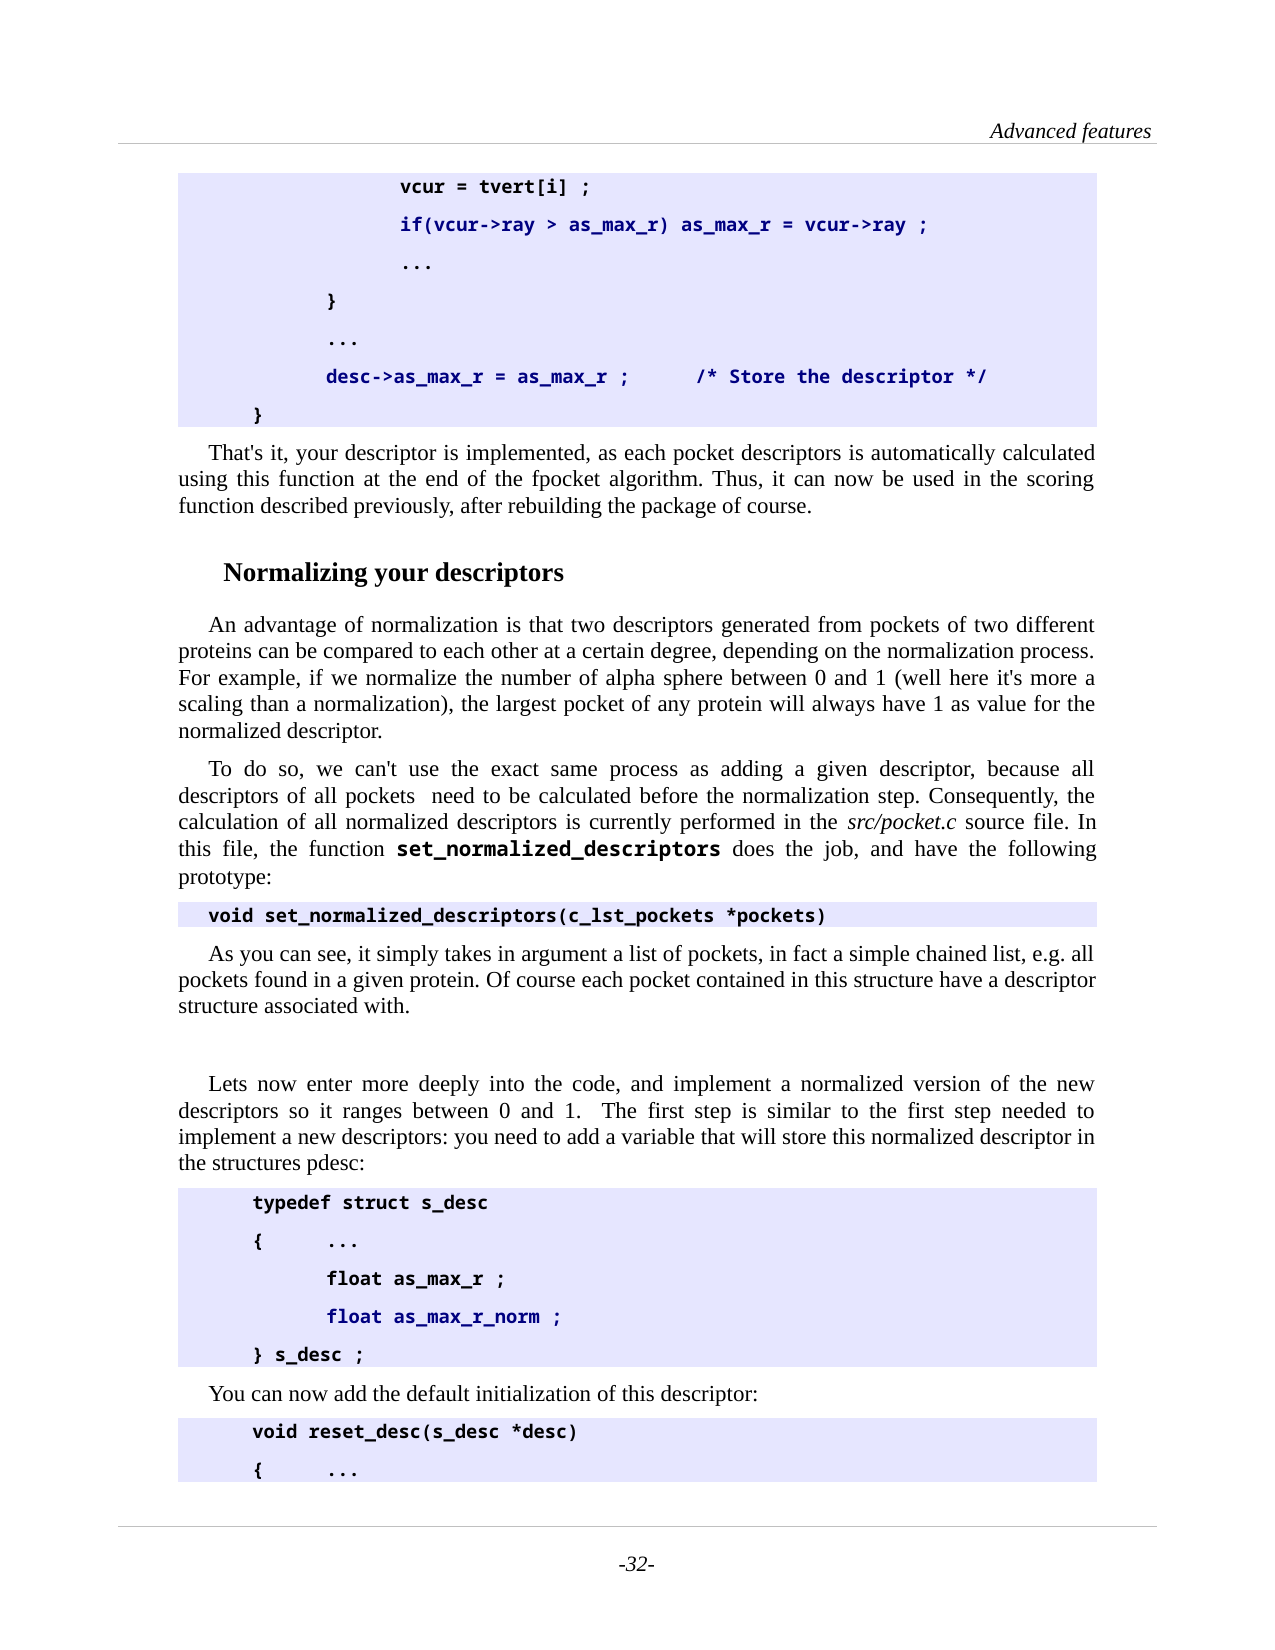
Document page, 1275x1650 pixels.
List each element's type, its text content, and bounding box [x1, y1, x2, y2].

text typedef struct s_desc [178, 1188, 1097, 1215]
text } [178, 287, 1097, 312]
text { ... [178, 1456, 1097, 1482]
text void set_normalized_descriptors(c_lst_pockets *pockets) [178, 902, 1097, 927]
text desc->as_max_r = as_max_r ; /* Store the descriptor */ [178, 363, 1097, 388]
text void reset_desc(s_desc *desc) [178, 1418, 1097, 1444]
text float as_max_r ; [178, 1266, 1097, 1291]
text ... [178, 325, 1097, 351]
text float as_max_r_norm ; [178, 1303, 1097, 1329]
text You can now add the default initialization of this descriptor: [178, 1379, 1097, 1406]
subtitle Normalizing your descriptors [223, 556, 1157, 587]
text That's it, your descriptor is implemented, as each pocket descriptors is automatically calculated using this function at the end of the fpocket algorithm. Thus, it can now be used in the scoring function described previously, after rebuilding the package of course. [178, 439, 1097, 518]
text Lets now enter more deeply into the code, and implement a normalized version of the new descriptors so it ranges between 0 and 1. The first step is similar to the first step needed to implement a new descriptors: you need to add a variable that will store this normalized descriptor in the structures pdesc: [178, 1070, 1097, 1176]
text { ... [178, 1227, 1097, 1253]
text if(vcur->ray > as_max_r) as_max_r = vcur->ray ; [178, 211, 1097, 236]
text As you can see, it simply takes in argument a list of pockets, in fact a simple chained list, e.g. all pockets found in a given protein. Of course each pocket contained in this structure have a descriptor structure associated with. [178, 940, 1097, 1019]
text To do so, we can't use the exact same process as adding a given descriptor, because all descriptors of all pockets need to be calculated before the normalization step. Consequently, the calculation of all normalized descriptors is currently performed in the src/pocket.c source file. In this file, the function set_normalized_descriptors does the job, and have the following prototype: [178, 756, 1097, 889]
text An advantage of normalization is that two descriptors generated from pockets of two different proteins can be compared to each other at a certain degree, depending on the normalization process. For example, if we normalize the number of alpha sphere between 0 and 1 (well here it's more a scaling than a normalization), the largest pocket of any protein will always have 1 as value for the normalized descriptor. [178, 611, 1097, 743]
text } s_desc ; [178, 1342, 1097, 1367]
text ... [178, 249, 1097, 274]
text } [178, 401, 1097, 427]
text vcur = tvert[i] ; [178, 173, 1097, 198]
